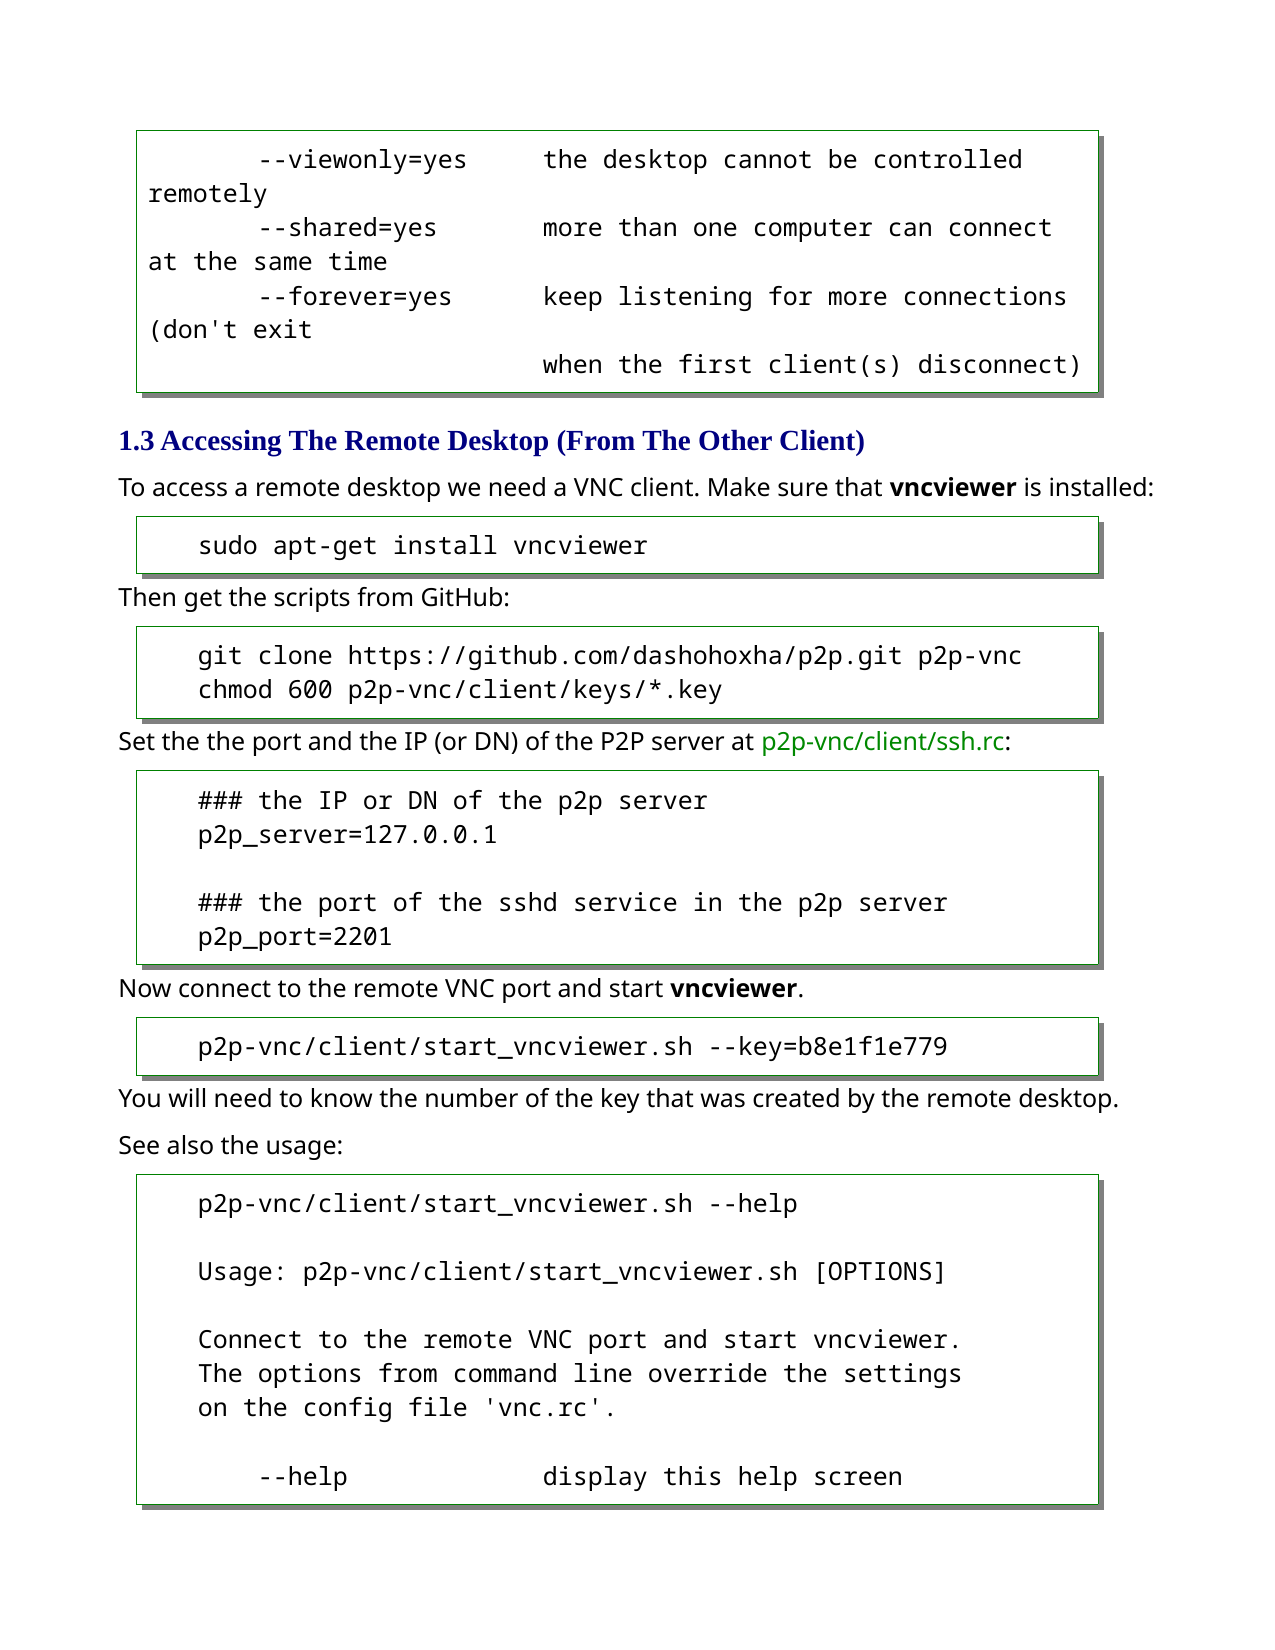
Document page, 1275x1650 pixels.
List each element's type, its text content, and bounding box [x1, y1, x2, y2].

text p2p_port=2201 [137, 907, 1098, 964]
text p2p_server=127.0.0.1 [137, 804, 1098, 838]
text You will need to know the number of the key that was created by the remote desktop. [118, 1081, 1157, 1115]
text ### the IP or DN of the p2p server [137, 771, 1098, 804]
text --help display this help screen [137, 1446, 1098, 1504]
text Usage: p2p-vnc/client/start_vncviewer.sh [OPTIONS] [137, 1242, 1098, 1276]
text Set the the port and the IP (or DN) of the P2P server at p2p-vnc/client/ssh.rc: [118, 724, 1157, 758]
text sudo apt-get install vncviewer [137, 517, 1098, 573]
text --shared=yes more than one computer can connect at the same time [137, 198, 1098, 266]
text p2p-vnc/client/start_vncviewer.sh --key=b8e1f1e779 [137, 1018, 1098, 1075]
text See also the usage: [118, 1127, 1157, 1161]
text Now connect to the remote VNC port and start vncviewer. [118, 970, 1157, 1004]
text ### the port of the sshd service in the p2p server [137, 873, 1098, 907]
text on the config file 'vnc.rc'. [137, 1378, 1098, 1412]
text The options from command line override the settings [137, 1344, 1098, 1378]
text To access a remote desktop we need a VNC client. Make sure that vncviewer is installed: [118, 469, 1157, 503]
subtitle 1.3 Accessing The Remote Desktop (From The Other Client) [118, 423, 1157, 457]
text Then get the scripts from GitHub: [118, 579, 1157, 613]
text chmod 600 p2p-vnc/client/keys/*.key [137, 660, 1098, 718]
text --viewonly=yes the desktop cannot be controlled remotely [137, 131, 1098, 198]
text when the first client(s) disconnect) [137, 334, 1098, 392]
text p2p-vnc/client/start_vncviewer.sh --help [137, 1175, 1098, 1208]
text --forever=yes keep listening for more connections (don't exit [137, 266, 1098, 334]
text Connect to the remote VNC port and start vncviewer. [137, 1310, 1098, 1344]
text git clone https://github.com/dashohoxha/p2p.git p2p-vnc [137, 627, 1098, 660]
